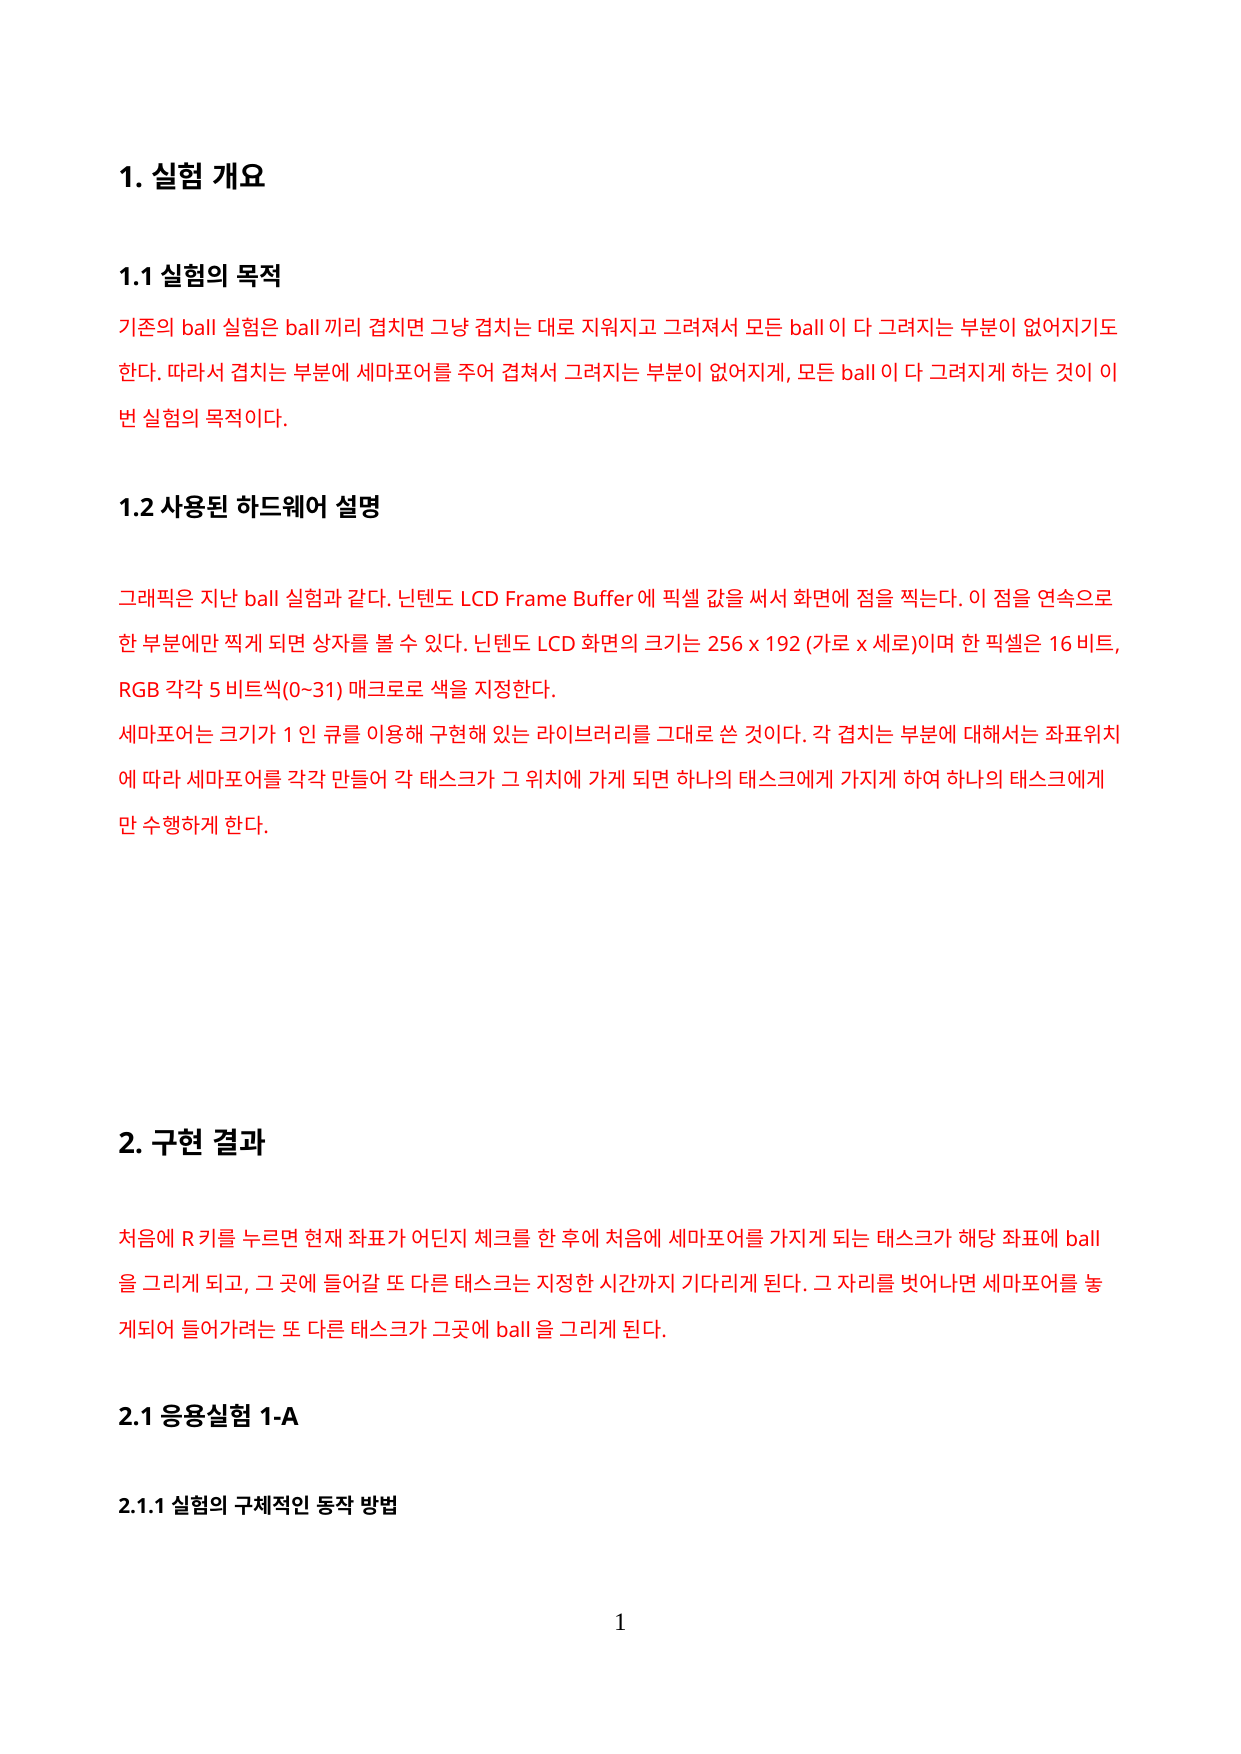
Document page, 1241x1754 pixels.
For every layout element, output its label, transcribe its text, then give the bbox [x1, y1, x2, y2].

text 처음에 R키를 누르면 현재 좌표가 어딘지 체크를 한 후에 처음에 세마포어를 가지게 되는 태스크가 해당 좌표에 ball을 그리게 되고, 그 곳에 들어갈 또 다른 태스크는 지정한 시간까지 기다리게 된다. 그 자리를 벗어나면 세마포어를 놓게되어 들어가려는 또 다른 태스크가 그곳에 ball을 그리게 된다. [118, 1224, 1122, 1343]
text 2. 구현 결과 [118, 1122, 1122, 1162]
text 2.1.1 실험의 구체적인 동작 방법 [118, 1491, 1122, 1520]
text 2.1 응용실험 1-A [118, 1398, 1122, 1433]
text 세마포어는 크기가 1인 큐를 이용해 구현해 있는 라이브러리를 그대로 쓴 것이다. 각 겹치는 부분에 대해서는 좌표위치에 따라 세마포어를 각각 만들어 각 태스크가 그 위치에 가게 되면 하나의 태스크에게 가지게 하여 하나의 태스크에게만 수행하게 한다. [118, 720, 1122, 839]
text 기존의 ball 실험은 ball끼리 겹치면 그냥 겹치는 대로 지워지고 그려져서 모든 ball이 다 그려지는 부분이 없어지기도 한다. 따라서 겹치는 부분에 세마포어를 주어 겹쳐서 그려지는 부분이 없어지게, 모든 ball이 다 그려지게 하는 것이 이번 실험의 목적이다. [118, 313, 1122, 432]
text 1. 실험 개요 [118, 157, 1122, 196]
text 그래픽은 지난 ball 실험과 같다. 닌텐도 LCD Frame Buffer에 픽셀 값을 써서 화면에 점을 찍는다. 이 점을 연속으로 한 부분에만 찍게 되면 상자를 볼 수 있다. 닌텐도 LCD 화면의 크기는 256 x 192 (가로 x 세로)이며 한 픽셀은 16비트, RGB 각각 5비트씩(0~31) 매크로로 색을 지정한다. [118, 584, 1122, 703]
text 1.2 사용된 하드웨어 설명 [118, 488, 1122, 524]
text 1.1 실험의 목적 [118, 258, 1122, 292]
